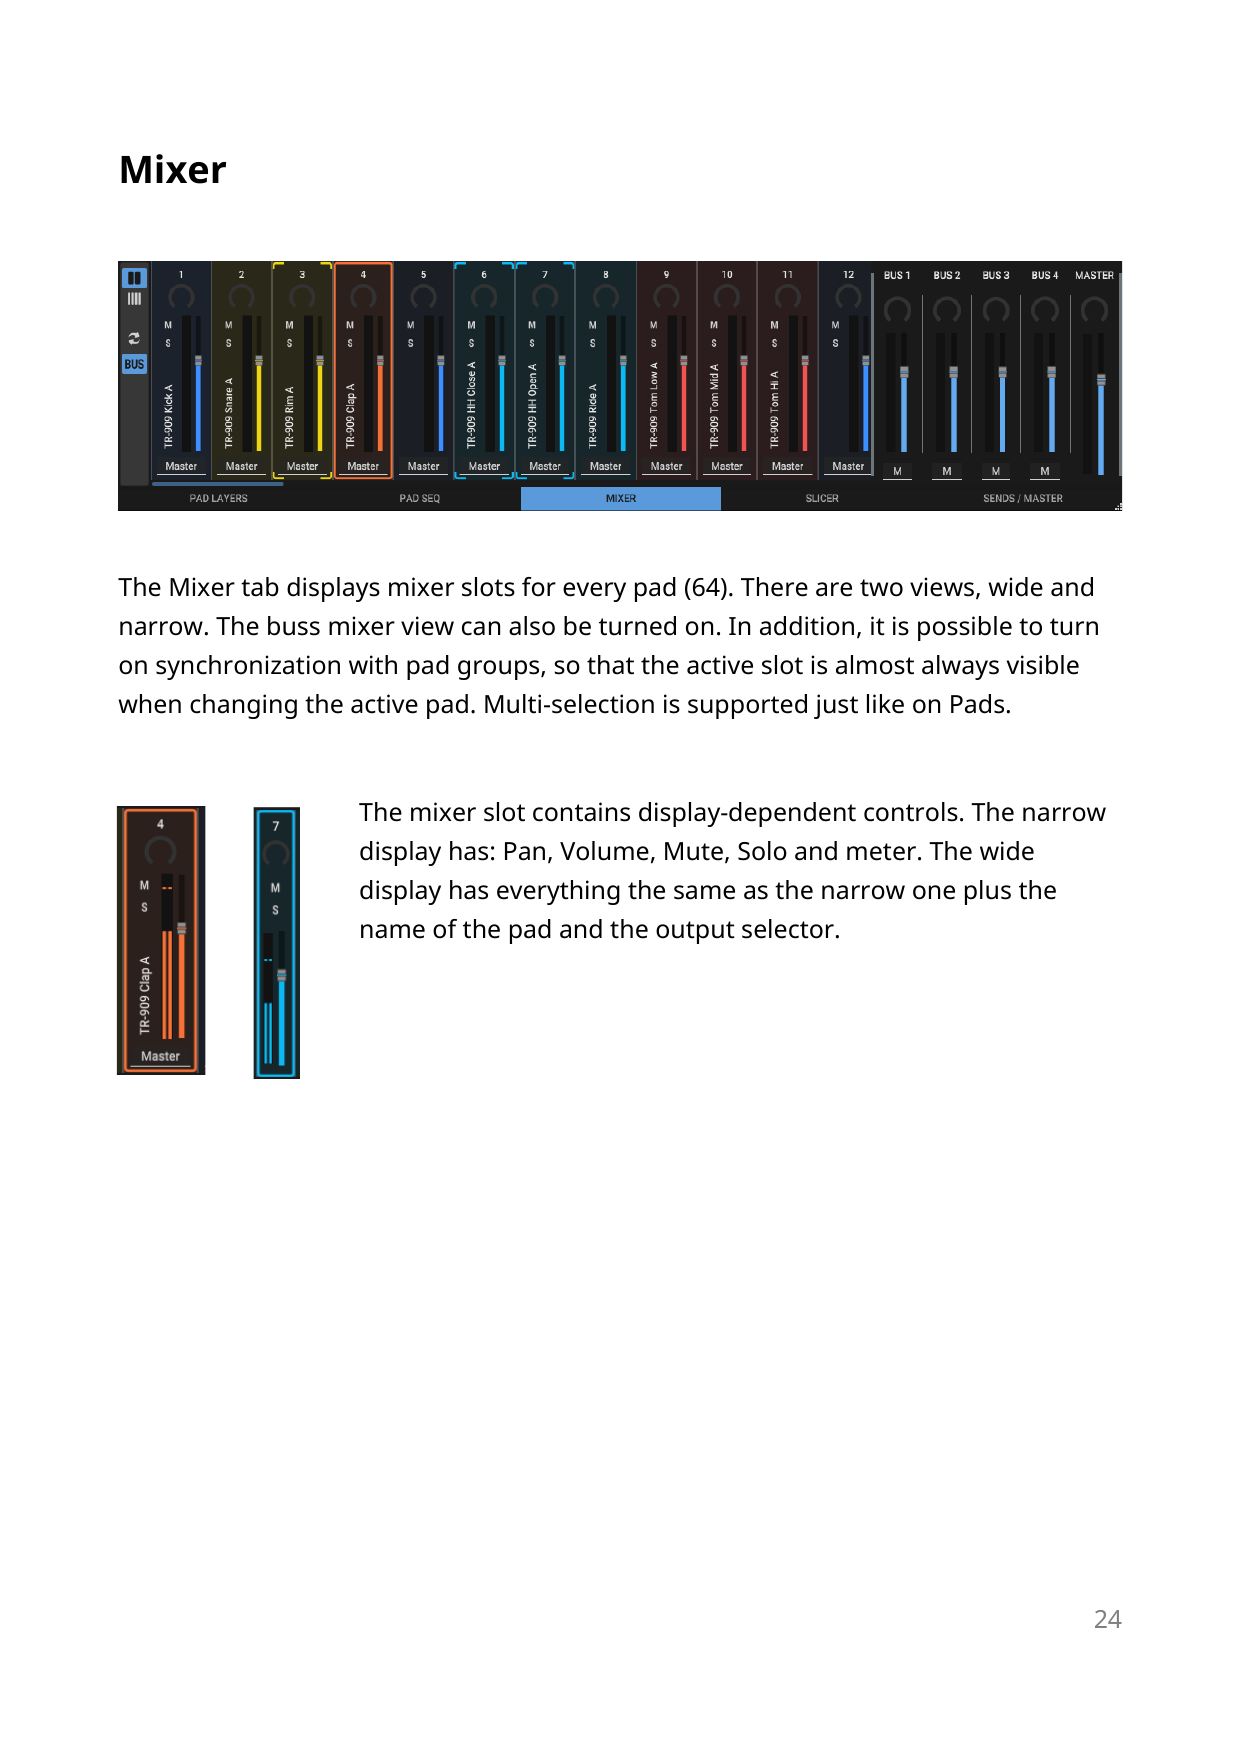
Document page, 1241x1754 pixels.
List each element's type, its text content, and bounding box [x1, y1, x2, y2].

picture [118, 261, 1123, 511]
subtitle Mixer [118, 143, 1122, 195]
text The mixer slot contains display-dependent controls. The narrow display has: Pan, Volume, Mute, Solo and meter. The wide display has everything the same as the narrow one plus the name of the pad and the output selector. [118, 794, 1122, 946]
picture [116, 806, 206, 1075]
picture [253, 807, 300, 1079]
text The Mixer tab displays mixer slots for every pad (64). There are two views, wide and narrow. The buss mixer view can also be turned on. In addition, it is possible to turn on synchronization with pad groups, so that the active slot is almost always visible when changing the active pad. Multi-selection is supported just like on Pads. [118, 569, 1122, 721]
